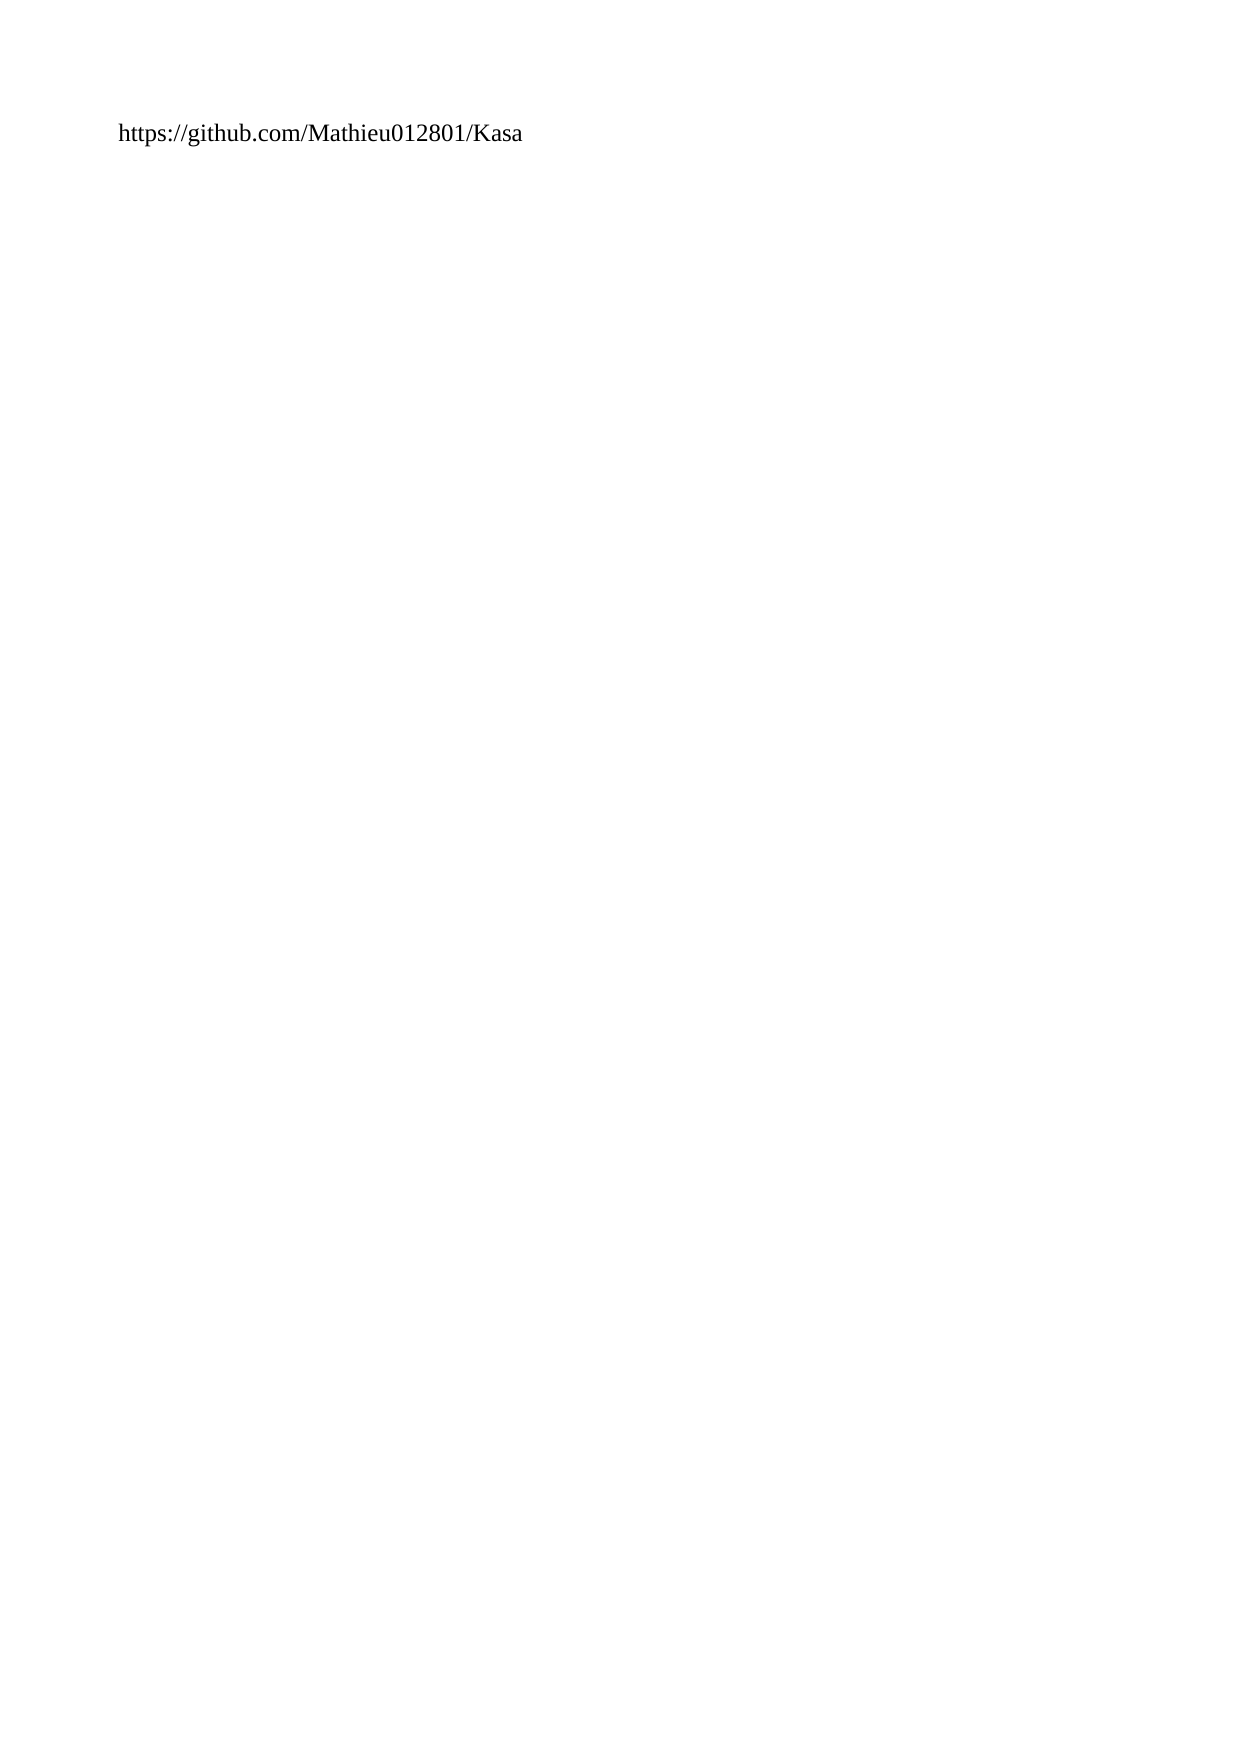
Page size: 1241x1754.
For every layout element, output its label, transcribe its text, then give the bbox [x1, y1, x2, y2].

text https://github.com/Mathieu012801/Kasa [118, 118, 1122, 147]
